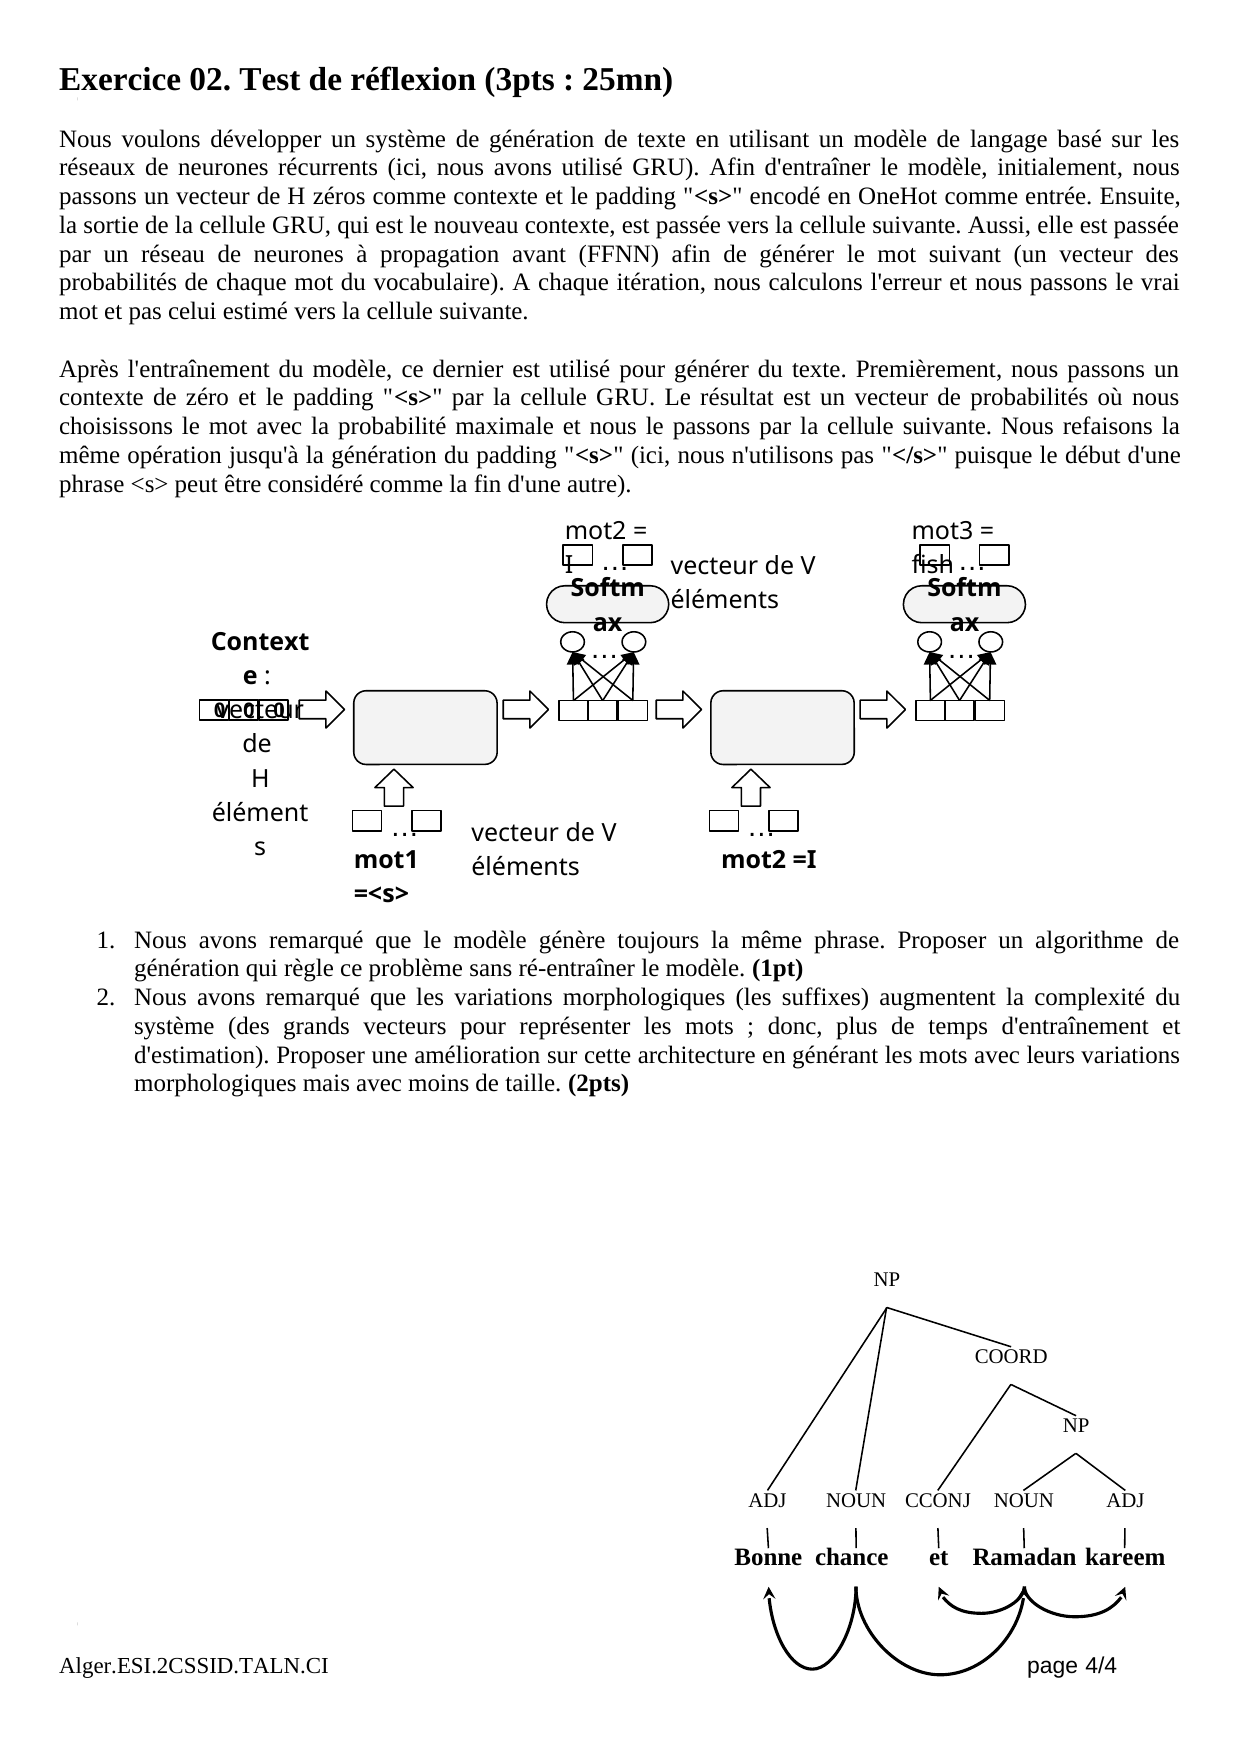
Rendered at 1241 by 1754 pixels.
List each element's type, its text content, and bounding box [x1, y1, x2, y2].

list Nous avons remarqué que les variations morphologiques (les suffixes) augmentent la complexité du système (des grands vecteurs pour représenter les mots ; donc, plus de temps d'entraînement et d'estimation). Proposer une amélioration sur cette architecture en générant les mots avec leurs variations morphologiques mais avec moins de taille. (2pts) [96, 982, 1181, 1097]
text Après l'entraînement du modèle, ce dernier est utilisé pour générer du texte. Premièrement, nous passons un contexte de zéro et le padding "<s>" par la cellule GRU. Le résultat est un vecteur de probabilités où nous choisissons le mot avec la probabilité maximale et nous le passons par la cellule suivante. Nous refaisons la même opération jusqu'à la génération du padding "<s>" (ici, nous n'utilisons pas "</s>" puisque le début d'une phrase <s> peut être considéré comme la fin d'une autre). [59, 354, 1181, 497]
text Exercice 02. Test de réflexion (3pts : 25mn) [59, 59, 1181, 97]
text Nous voulons développer un système de génération de texte en utilisant un modèle de langage basé sur les réseaux de neurones récurrents (ici, nous avons utilisé GRU). Afin d'entraîner le modèle, initialement, nous passons un vecteur de H zéros comme contexte et le padding "<s>" encodé en OneHot comme entrée. Ensuite, la sortie de la cellule GRU, qui est le nouveau contexte, est passée vers la cellule suivante. Aussi, elle est passée par un réseau de neurones à propagation avant (FFNN) afin de générer le mot suivant (un vecteur des probabilités de chaque mot du vocabulaire). A chaque itération, nous calculons l'erreur et nous passons le vrai mot et pas celui estimé vers la cellule suivante. [59, 124, 1181, 325]
list Nous avons remarqué que le modèle génère toujours la même phrase. Proposer un algorithme de génération qui règle ce problème sans ré-entraîner le modèle. (1pt) [96, 925, 1181, 982]
